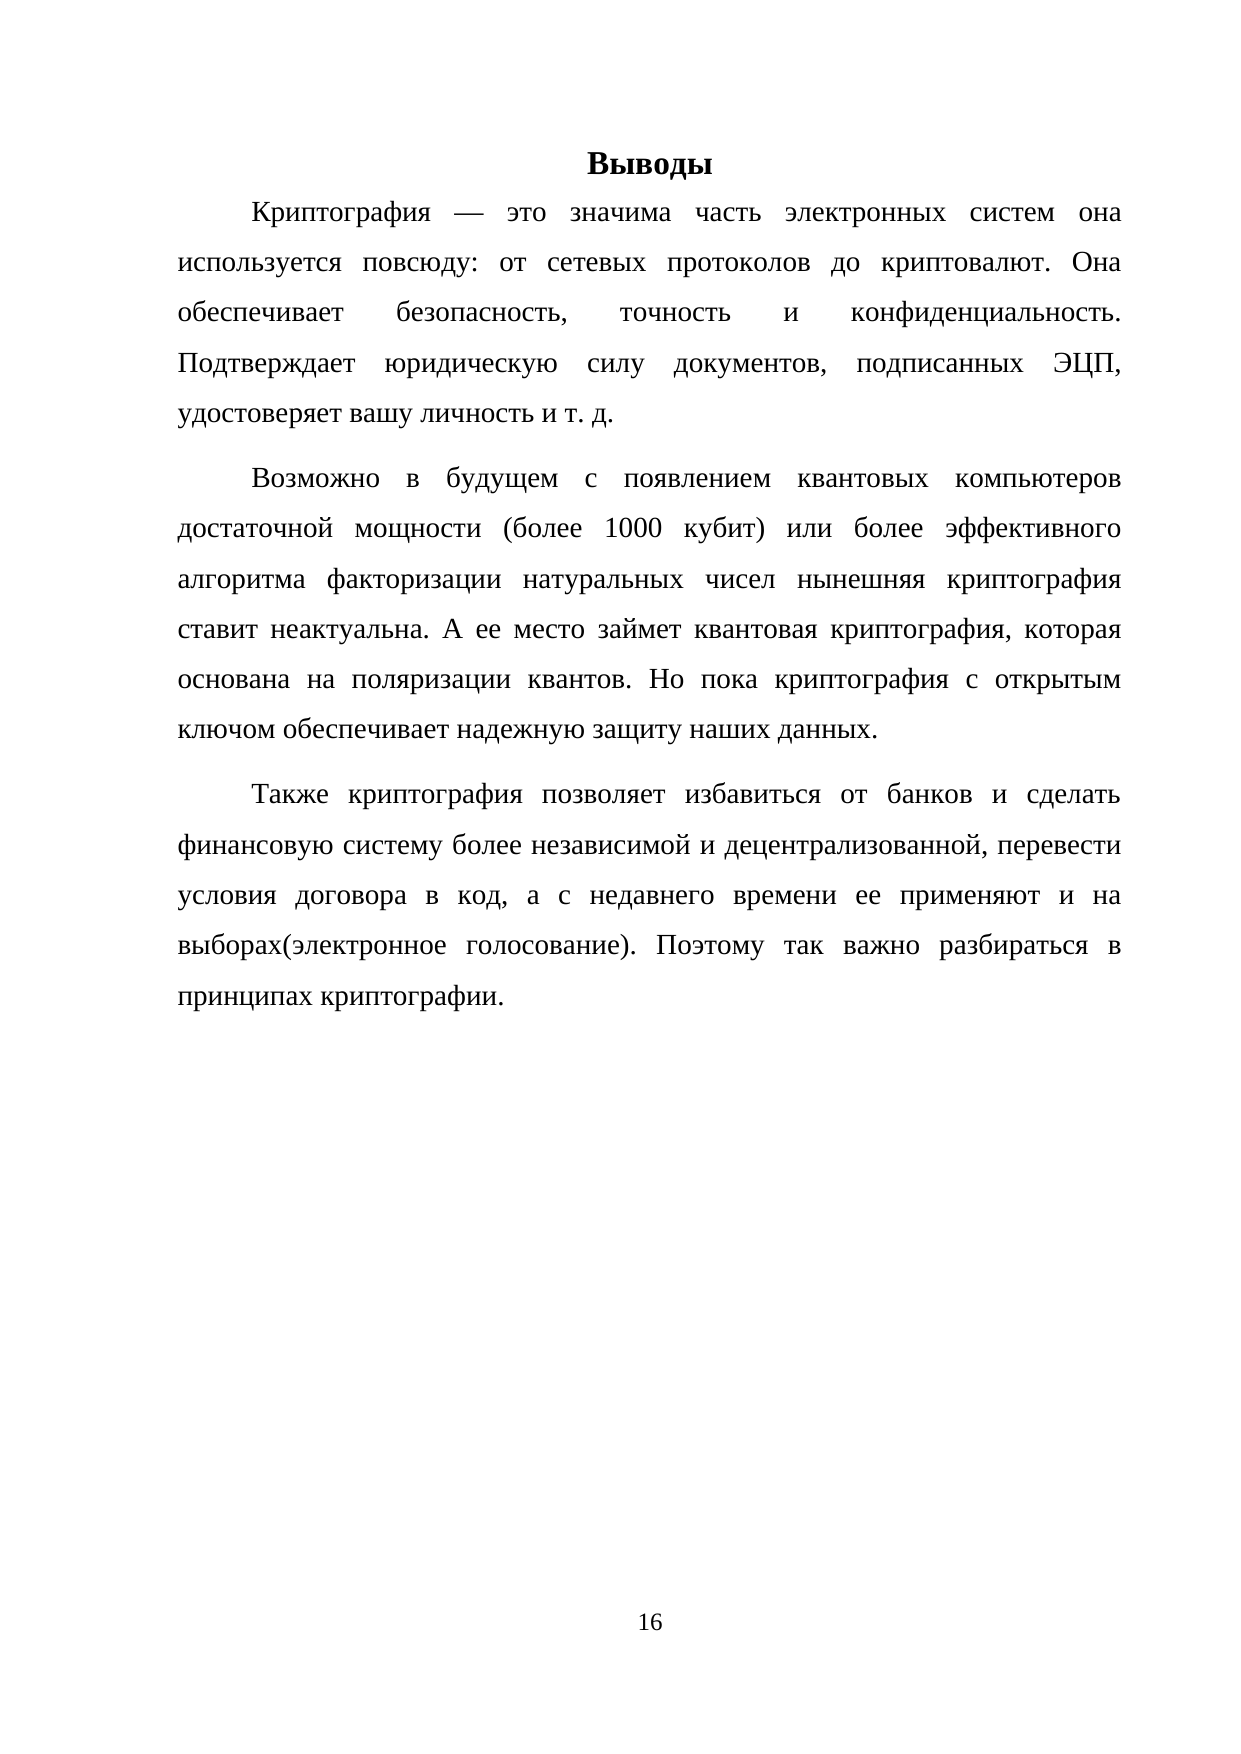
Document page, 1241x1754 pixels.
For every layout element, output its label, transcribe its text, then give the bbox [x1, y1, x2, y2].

text Также криптография позволяет избавиться от банков и сделать финансовую систему более независимой и децентрализованной, перевести условия договора в код, а с недавнего времени ее применяют и на выборах(электронное голосование). Поэтому так важно разбираться в принципах криптографии. [177, 777, 1122, 1011]
text Криптография — это значима часть электронных систем она используется повсюду: от сетевых протоколов до криптовалют. Она обеспечивает безопасность, точность и конфиденциальность. Подтверждает юридическую силу документов, подписанных ЭЦП, удостоверяет вашу личность и т. д. [177, 194, 1122, 429]
subtitle Выводы [177, 143, 1122, 181]
text Возможно в будущем с появлением квантовых компьютеров достаточной мощности (более 1000 кубит) или более эффективного алгоритма факторизации натуральных чисел нынешняя криптография ставит неактуальна. А ее место займет квантовая криптография, которая основана на поляризации квантов. Но пока криптография с открытым ключом обеспечивает надежную защиту наших данных. [177, 460, 1122, 745]
